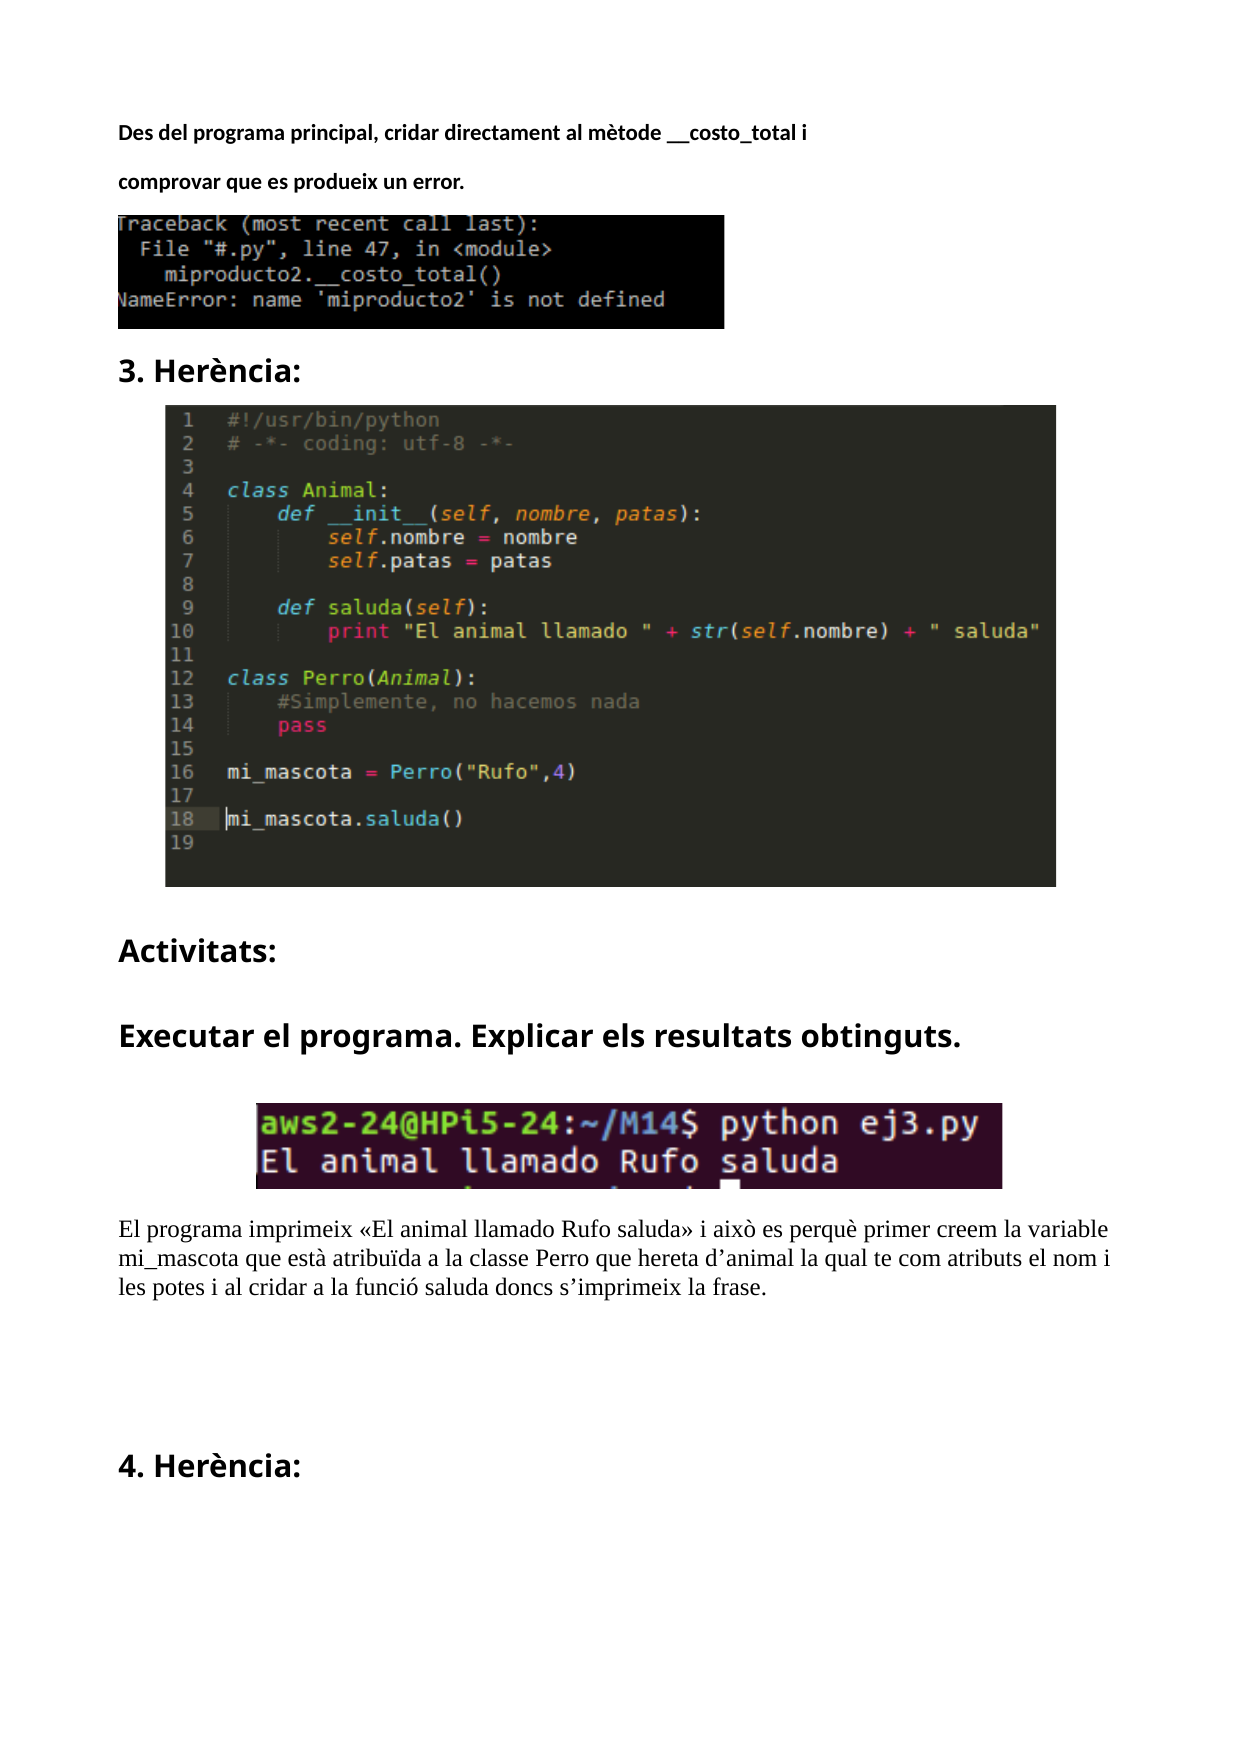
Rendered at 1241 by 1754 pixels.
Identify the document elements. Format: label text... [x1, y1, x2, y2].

picture [165, 405, 1057, 887]
text comprovar que es produeix un error. [118, 167, 1122, 195]
text Executar el programa. Explicar els resultats obtinguts. [118, 1014, 1122, 1057]
picture [256, 1103, 1003, 1189]
text 3. Herència: [118, 349, 1122, 392]
text El programa imprimeix «El animal llamado Rufo saluda» i això es perquè primer creem la variable mi_mascota que està atribuïda a la classe Perro que hereta d’animal la qual te com atributs el nom i les potes i al cridar a la funció saluda doncs s’imprimeix la frase. [118, 1214, 1122, 1301]
text Activitats: [118, 929, 1122, 972]
text 4. Herència: [118, 1444, 1122, 1487]
text Des del programa principal, cridar directament al mètode __costo_total i [118, 118, 1122, 146]
